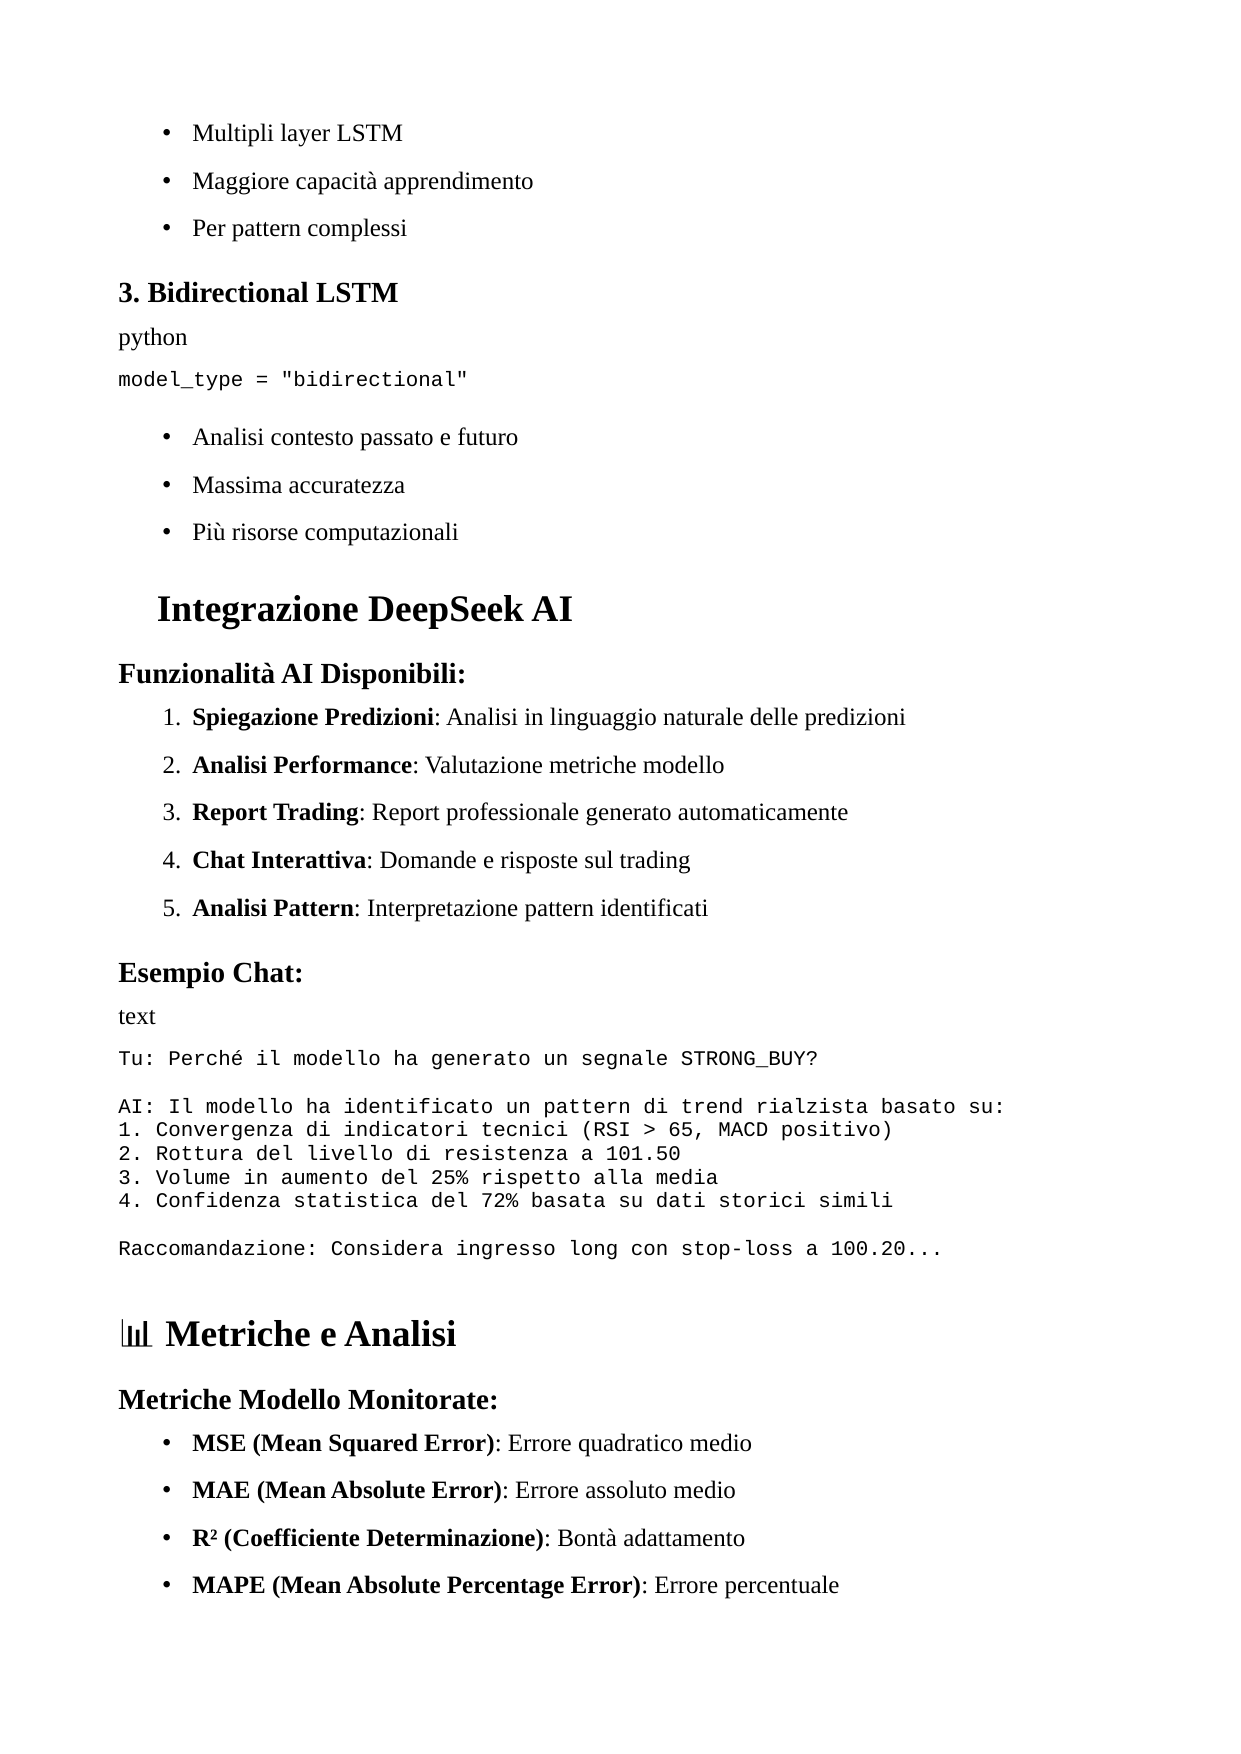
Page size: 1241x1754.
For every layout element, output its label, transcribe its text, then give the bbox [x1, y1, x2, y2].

text model_type = "bidirectional" [118, 369, 1122, 393]
list Multipli layer LSTM [162, 118, 1122, 147]
text AI: Il modello ha identificato un pattern di trend rialzista basato su: [118, 1096, 1122, 1119]
text text [118, 1001, 1122, 1029]
list Maggiore capacità apprendimento [162, 166, 1122, 194]
subtitle 🧠 Integrazione DeepSeek AI [118, 586, 1122, 629]
subtitle 3. Bidirectional LSTM [118, 276, 1122, 309]
subtitle Metriche Modello Monitorate: [118, 1382, 1122, 1415]
text Raccomandazione: Considera ingresso long con stop-loss a 100.20... [118, 1238, 1122, 1261]
list MAPE (Mean Absolute Percentage Error): Errore percentuale [162, 1571, 1122, 1599]
list Chat Interattiva: Domande e risposte sul trading [162, 845, 1122, 874]
list Analisi Pattern: Interpretazione pattern identificati [162, 893, 1122, 921]
text python [118, 322, 1122, 350]
list R² (Coefficiente Determinazione): Bontà adattamento [162, 1523, 1122, 1552]
list Massima accuratezza [162, 470, 1122, 499]
subtitle Funzionalità AI Disponibili: [118, 656, 1122, 690]
list Spiegazione Predizioni: Analisi in linguaggio naturale delle predizioni [162, 702, 1122, 731]
subtitle 📊 Metriche e Analisi [118, 1312, 1122, 1355]
list Analisi Performance: Valutazione metriche modello [162, 750, 1122, 778]
list Analisi contesto passato e futuro [162, 422, 1122, 451]
list MAE (Mean Absolute Error): Errore assoluto medio [162, 1475, 1122, 1504]
list Report Trading: Report professionale generato automaticamente [162, 797, 1122, 826]
list Per pattern complessi [162, 213, 1122, 242]
list MSE (Mean Squared Error): Errore quadratico medio [162, 1428, 1122, 1457]
text Tu: Perché il modello ha generato un segnale STRONG_BUY? [118, 1048, 1122, 1072]
text 2. Rottura del livello di resistenza a 101.50 [118, 1143, 1122, 1167]
list Più risorse computazionali [162, 517, 1122, 546]
text 1. Convergenza di indicatori tecnici (RSI > 65, MACD positivo) [118, 1119, 1122, 1143]
text 3. Volume in aumento del 25% rispetto alla media [118, 1167, 1122, 1190]
text 4. Confidenza statistica del 72% basata su dati storici simili [118, 1190, 1122, 1214]
subtitle Esempio Chat: [118, 955, 1122, 988]
